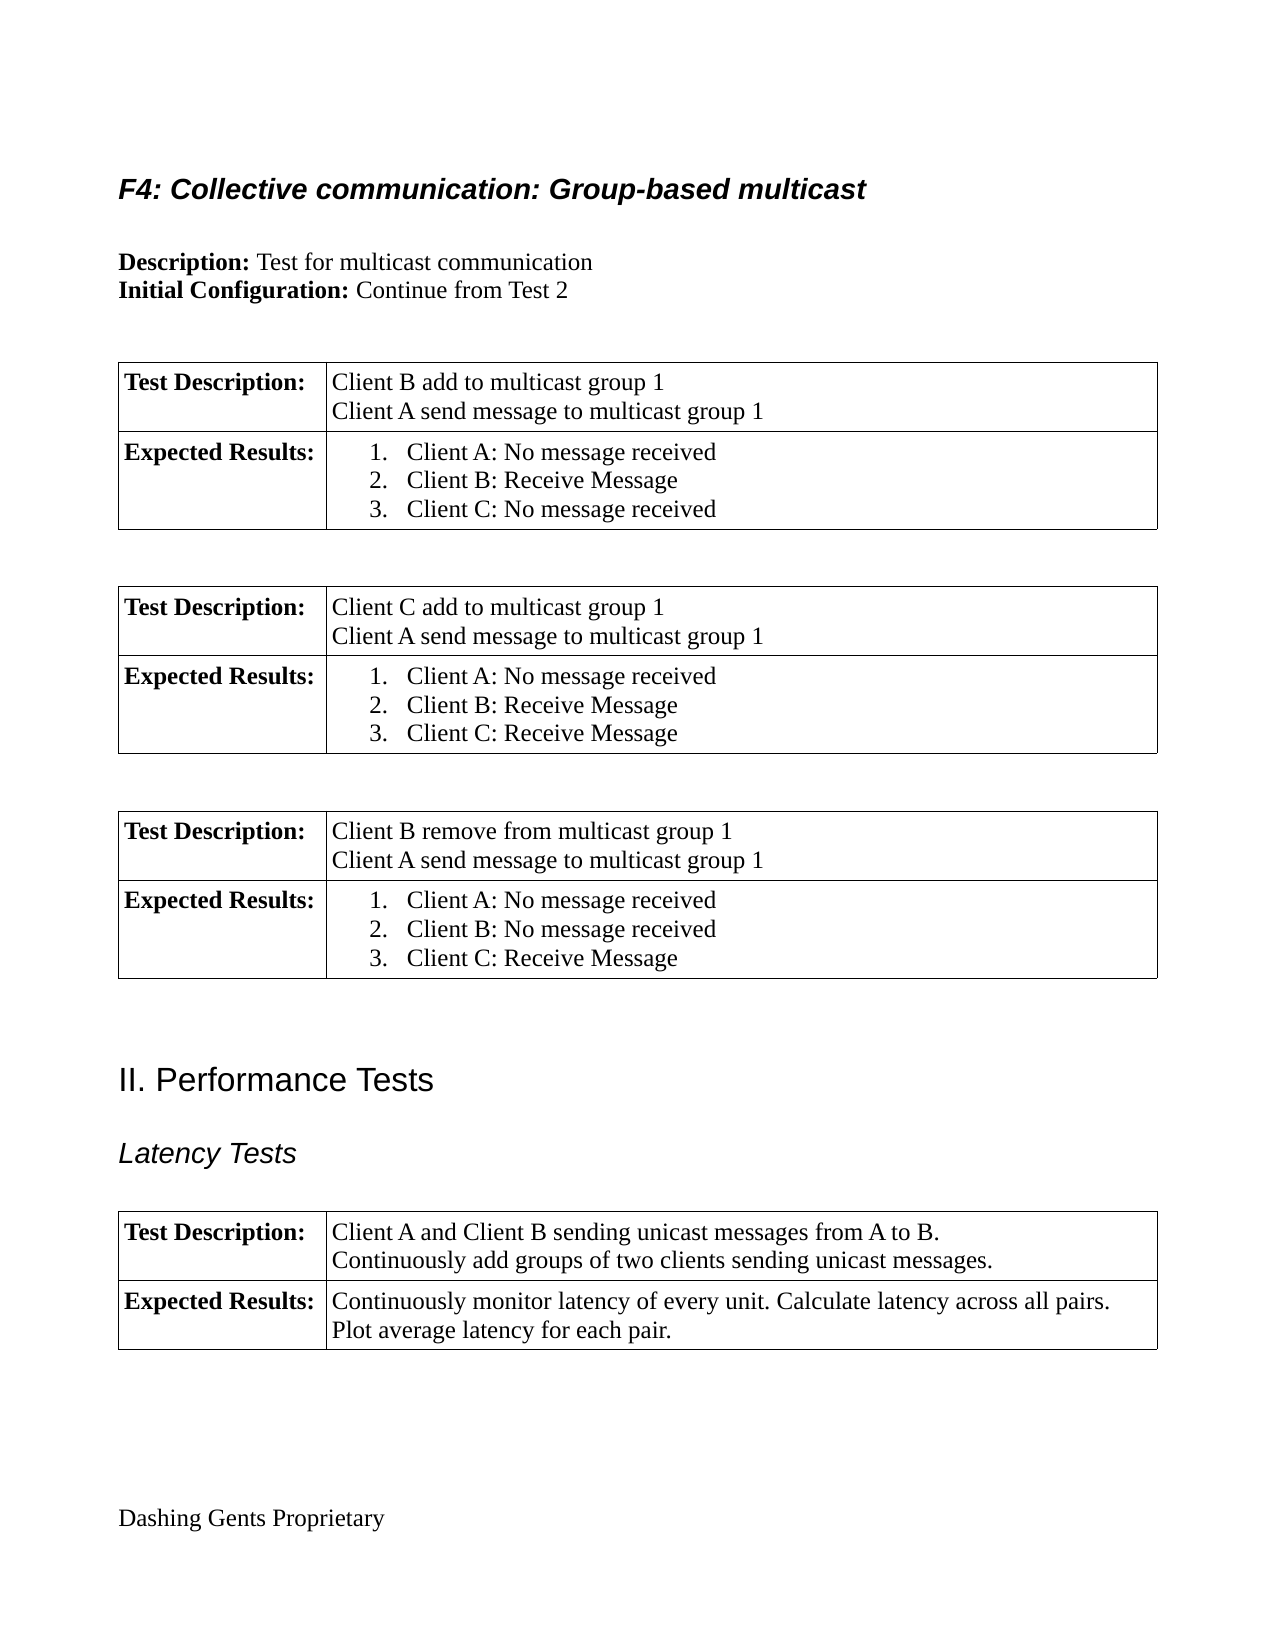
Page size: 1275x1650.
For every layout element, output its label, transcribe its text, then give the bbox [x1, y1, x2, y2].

table_cell Client A: No message received Client B: No message received Client C: Receive Message [327, 881, 1157, 977]
text Description: Test for multicast communication [118, 247, 1157, 275]
table_cell Continuously monitor latency of every unit. Calculate latency across all pairs. Plot average latency for each pair. [327, 1281, 1157, 1349]
table_cell Client A: No message received Client B: Receive Message Client C: No message received [327, 432, 1157, 528]
table_cell Expected Results: [119, 432, 326, 528]
table_header Client B remove from multicast group 1 Client A send message to multicast group 1 [327, 812, 1157, 880]
subtitle II. Performance Tests [118, 1060, 1157, 1099]
subtitle F4: Collective communication: Group-based multicast [118, 172, 1157, 205]
table_cell Client A: No message received Client B: Receive Message Client C: Receive Message [327, 656, 1157, 753]
table_cell Expected Results: [119, 881, 326, 977]
table_cell Expected Results: [119, 1281, 326, 1349]
table_header Test Description: [119, 812, 326, 880]
table_header Client A and Client B sending unicast messages from A to B. Continuously add groups of two clients sending unicast messages. [327, 1212, 1157, 1280]
text Initial Configuration: Continue from Test 2 [118, 275, 1157, 304]
table_header Test Description: [119, 1212, 326, 1280]
table_cell Expected Results: [119, 656, 326, 753]
table_header Test Description: [119, 587, 326, 655]
subtitle Latency Tests [118, 1136, 1157, 1170]
table_header Client B add to multicast group 1 Client A send message to multicast group 1 [327, 363, 1157, 431]
table_header Client C add to multicast group 1 Client A send message to multicast group 1 [327, 587, 1157, 655]
table_header Test Description: [119, 363, 326, 431]
